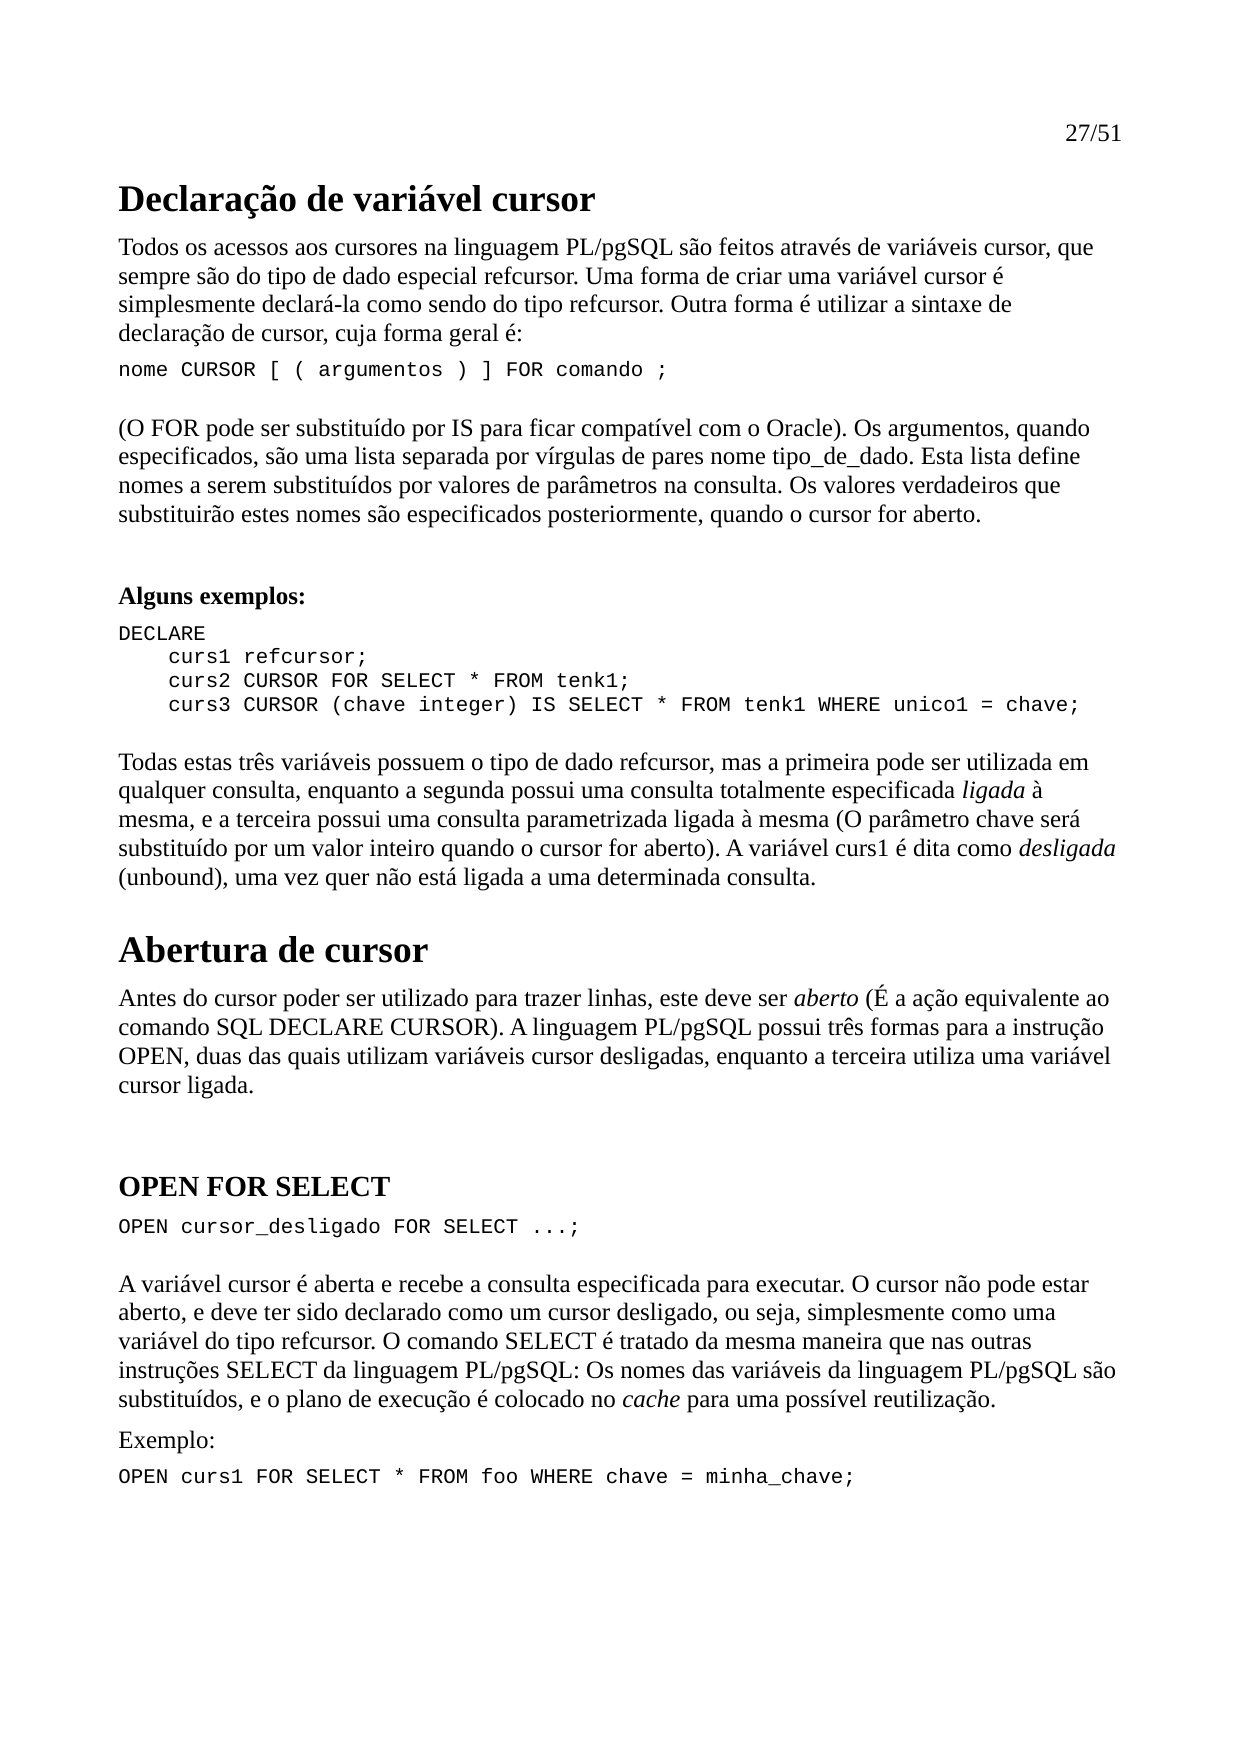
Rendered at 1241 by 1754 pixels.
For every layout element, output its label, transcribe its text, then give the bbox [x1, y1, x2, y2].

text nome CURSOR [ ( argumentos ) ] FOR comando ; [118, 359, 1122, 383]
text OPEN curs1 FOR SELECT * FROM foo WHERE chave = minha_chave; [118, 1466, 1122, 1490]
text curs2 CURSOR FOR SELECT * FROM tenk1; [118, 670, 1122, 693]
text Alguns exemplos: [118, 581, 1122, 610]
text OPEN cursor_desligado FOR SELECT ...; [118, 1216, 1122, 1239]
text Antes do cursor poder ser utilizado para trazer linhas, este deve ser aberto (É a ação equivalente ao comando SQL DECLARE CURSOR). A linguagem PL/pgSQL possui três formas para a instrução OPEN, duas das quais utilizam variáveis cursor desligadas, enquanto a terceira utiliza uma variável cursor ligada. [118, 983, 1122, 1098]
text Todos os acessos aos cursores na linguagem PL/pgSQL são feitos através de variáveis cursor, que sempre são do tipo de dado especial refcursor. Uma forma de criar uma variável cursor é simplesmente declará-la como sendo do tipo refcursor. Outra forma é utilizar a sintaxe de declaração de cursor, cuja forma geral é: [118, 232, 1122, 347]
text Todas estas três variáveis possuem o tipo de dado refcursor, mas a primeira pode ser utilizada em qualquer consulta, enquanto a segunda possui uma consulta totalmente especificada ligada à mesma, e a terceira possui uma consulta parametrizada ligada à mesma (O parâmetro chave será substituído por um valor inteiro quando o cursor for aberto). A variável curs1 é dita como desligada (unbound), uma vez quer não está ligada a uma determinada consulta. [118, 747, 1122, 890]
subtitle Abertura de cursor [118, 928, 1122, 971]
text curs3 CURSOR (chave integer) IS SELECT * FROM tenk1 WHERE unico1 = chave; [118, 693, 1122, 717]
text A variável cursor é aberta e recebe a consulta especificada para executar. O cursor não pode estar aberto, e deve ter sido declarado como um cursor desligado, ou seja, simplesmente como uma variável do tipo refcursor. O comando SELECT é tratado da mesma maneira que nas outras instruções SELECT da linguagem PL/pgSQL: Os nomes das variáveis da linguagem PL/pgSQL são substituídos, e o plano de execução é colocado no cache para uma possível reutilização. [118, 1269, 1122, 1412]
subtitle OPEN FOR SELECT [118, 1136, 1122, 1203]
text Exemplo: [118, 1425, 1122, 1454]
text (O FOR pode ser substituído por IS para ficar compatível com o Oracle). Os argumentos, quando especificados, são uma lista separada por vírgulas de pares nome tipo_de_dado. Esta lista define nomes a serem substituídos por valores de parâmetros na consulta. Os valores verdadeiros que substituirão estes nomes são especificados posteriormente, quando o cursor for aberto. [118, 413, 1122, 528]
text curs1 refcursor; [118, 646, 1122, 670]
subtitle Declaração de variável cursor [118, 176, 1122, 219]
text DECLARE [118, 623, 1122, 646]
